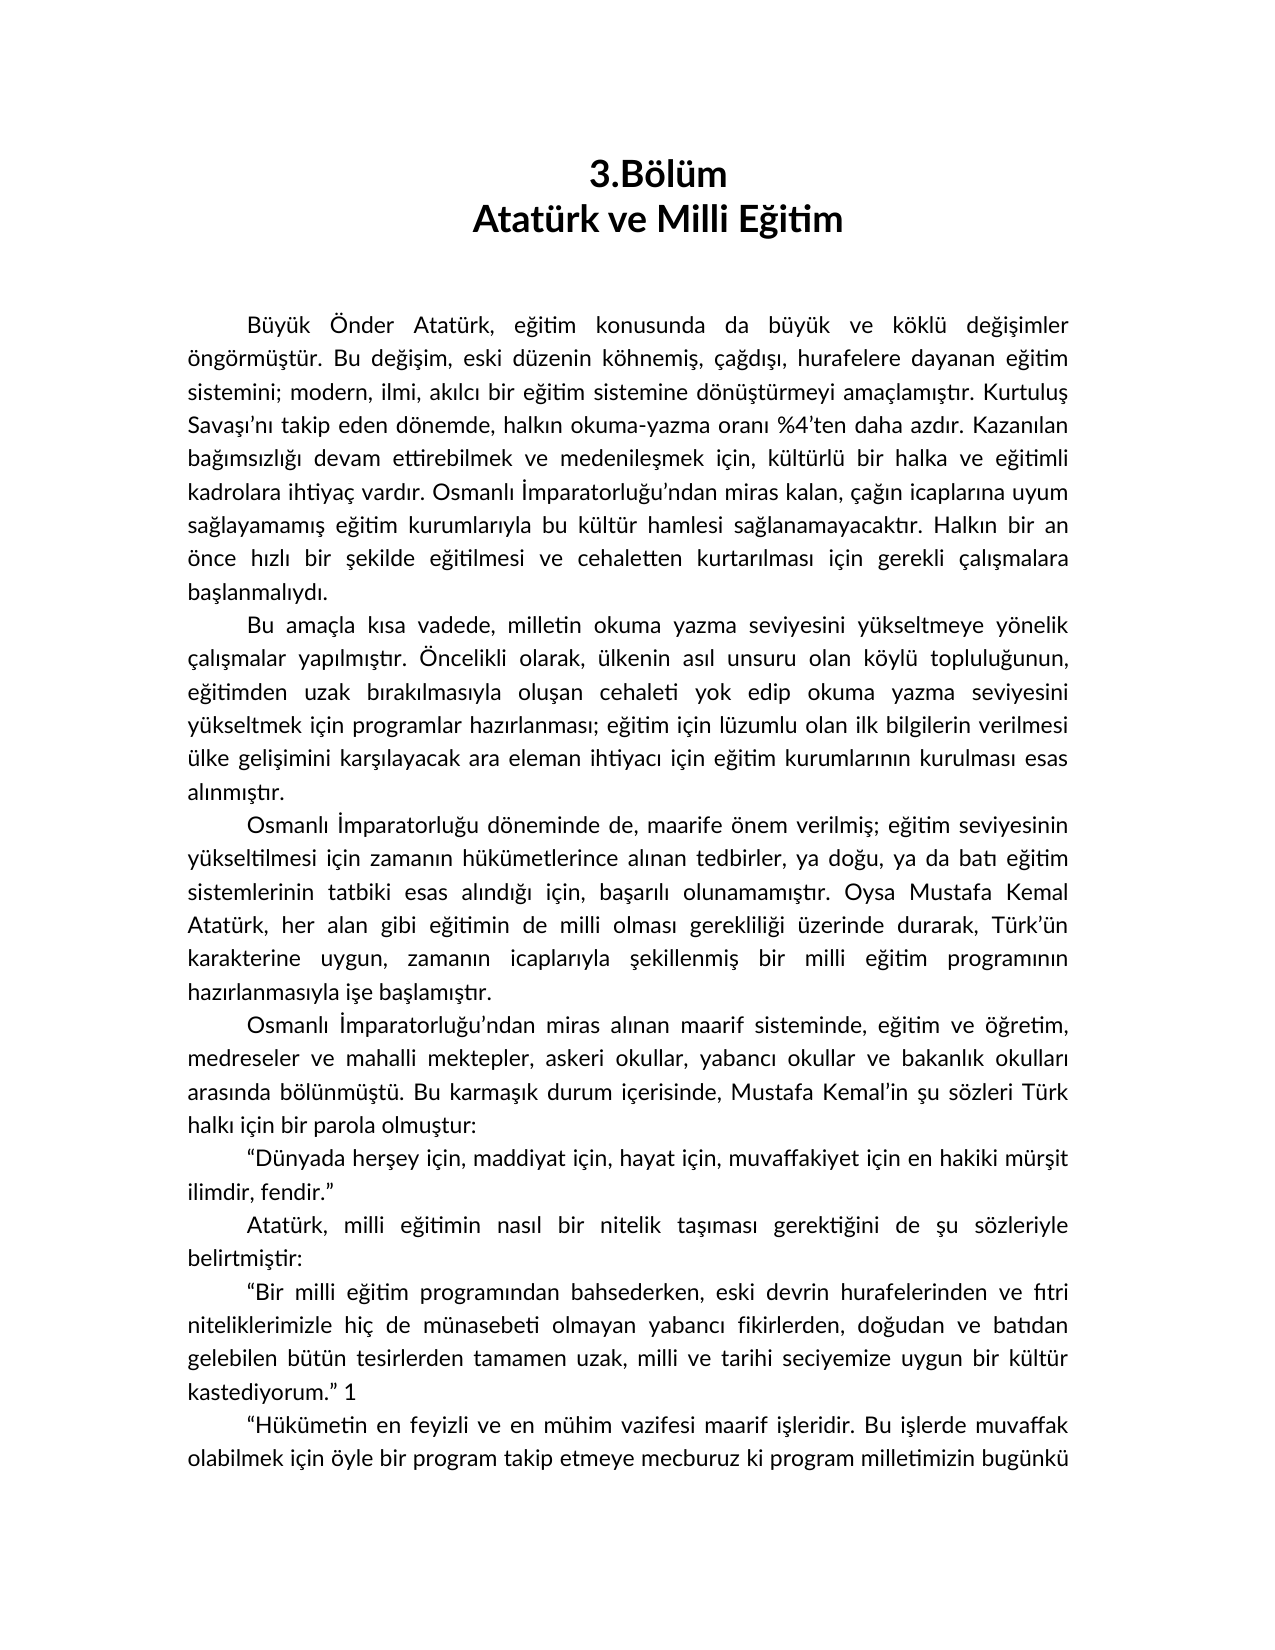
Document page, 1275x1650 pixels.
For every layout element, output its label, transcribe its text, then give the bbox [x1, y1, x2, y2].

subtitle Atatürk ve Milli Eğitim [187, 195, 1070, 240]
text Bu amaçla kısa vadede, milletin okuma yazma seviyesini yükseltmeye yönelik çalışmalar yapılmıştır. Öncelikli olarak, ülkenin asıl unsuru olan köylü topluluğunun, eğitimden uzak bırakılmasıyla oluşan cehaleti yok edip okuma yazma seviyesini yükseltmek için programlar hazırlanması; eğitim için lüzumlu olan ilk bilgilerin verilmesi ülke gelişimini karşılayacak ara eleman ihtiyacı için eğitim kurumlarının kurulması esas alınmıştır. [187, 607, 1070, 807]
text “Hükümetin en feyizli ve en mühim vazifesi maarif işleridir. Bu işlerde muvaffak olabilmek için öyle bir program takip etmeye mecburuz ki program milletimizin bugünkü [187, 1407, 1070, 1473]
text “Dünyada herşey için, maddiyat için, hayat için, muvaffakiyet için en hakiki mürşit ilimdir, fendir.” [187, 1140, 1070, 1207]
text Atatürk, milli eğitimin nasıl bir nitelik taşıması gerektiğini de şu sözleriyle belirtmiştir: [187, 1207, 1070, 1273]
text Osmanlı İmparatorluğu’ndan miras alınan maarif sisteminde, eğitim ve öğretim, medreseler ve mahalli mektepler, askeri okullar, yabancı okullar ve bakanlık okulları arasında bölünmüştü. Bu karmaşık durum içerisinde, Mustafa Kemal’in şu sözleri Türk halkı için bir parola olmuştur: [187, 1007, 1070, 1140]
text Osmanlı İmparatorluğu döneminde de, maarife önem verilmiş; eğitim seviyesinin yükseltilmesi için zamanın hükümetlerince alınan tedbirler, ya doğu, ya da batı eğitim sistemlerinin tatbiki esas alındığı için, başarılı olunamamıştır. Oysa Mustafa Kemal Atatürk, her alan gibi eğitimin de milli olması gerekliliği üzerinde durarak, Türk’ün karakterine uygun, zamanın icaplarıyla şekillenmiş bir milli eğitim programının hazırlanmasıyla işe başlamıştır. [187, 807, 1070, 1007]
text 3.Bölüm [187, 150, 1070, 195]
text “Bir milli eğitim programından bahsederken, eski devrin hurafelerinden ve fıtri niteliklerimizle hiç de münasebeti olmayan yabancı fikirlerden, doğudan ve batıdan gelebilen bütün tesirlerden tamamen uzak, milli ve tarihi seciyemize uygun bir kültür kastediyorum.” 1 [187, 1273, 1070, 1407]
text Büyük Önder Atatürk, eğitim konusunda da büyük ve köklü değişimler öngörmüştür. Bu değişim, eski düzenin köhnemiş, çağdışı, hurafelere dayanan eğitim sistemini; modern, ilmi, akılcı bir eğitim sistemine dönüştürmeyi amaçlamıştır. Kurtuluş Savaşı’nı takip eden dönemde, halkın okuma-yazma oranı %4’ten daha azdır. Kazanılan bağımsızlığı devam ettirebilmek ve medenileşmek için, kültürlü bir halka ve eğitimli kadrolara ihtiyaç vardır. Osmanlı İmparatorluğu’ndan miras kalan, çağın icaplarına uyum sağlayamamış eğitim kurumlarıyla bu kültür hamlesi sağlanamayacaktır. Halkın bir an önce hızlı bir şekilde eğitilmesi ve cehaletten kurtarılması için gerekli çalışmalara başlanmalıydı. [187, 307, 1070, 607]
